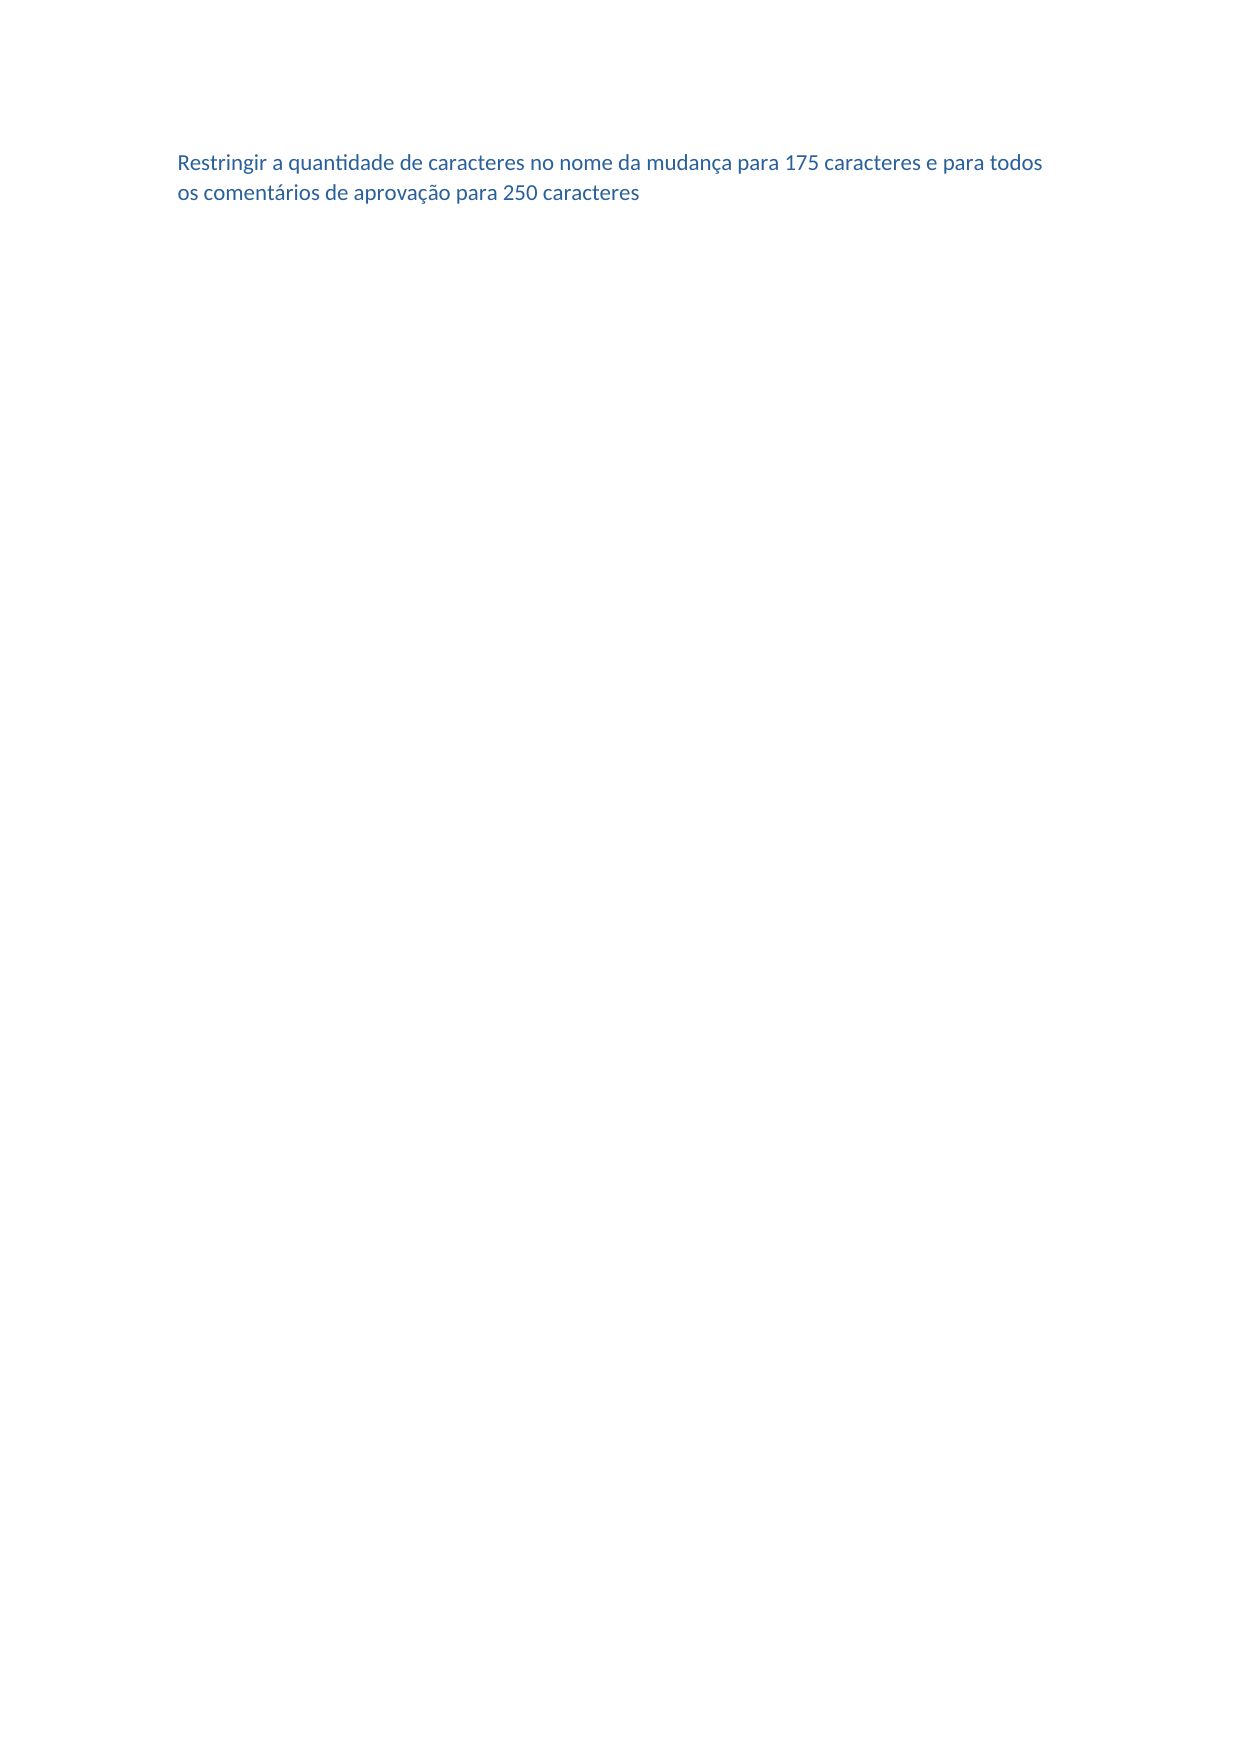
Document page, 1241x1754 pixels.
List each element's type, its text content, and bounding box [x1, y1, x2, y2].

text Restringir a quantidade de caracteres no nome da mudança para 175 caracteres e para todos os comentários de aprovação para 250 caracteres [177, 148, 1063, 206]
